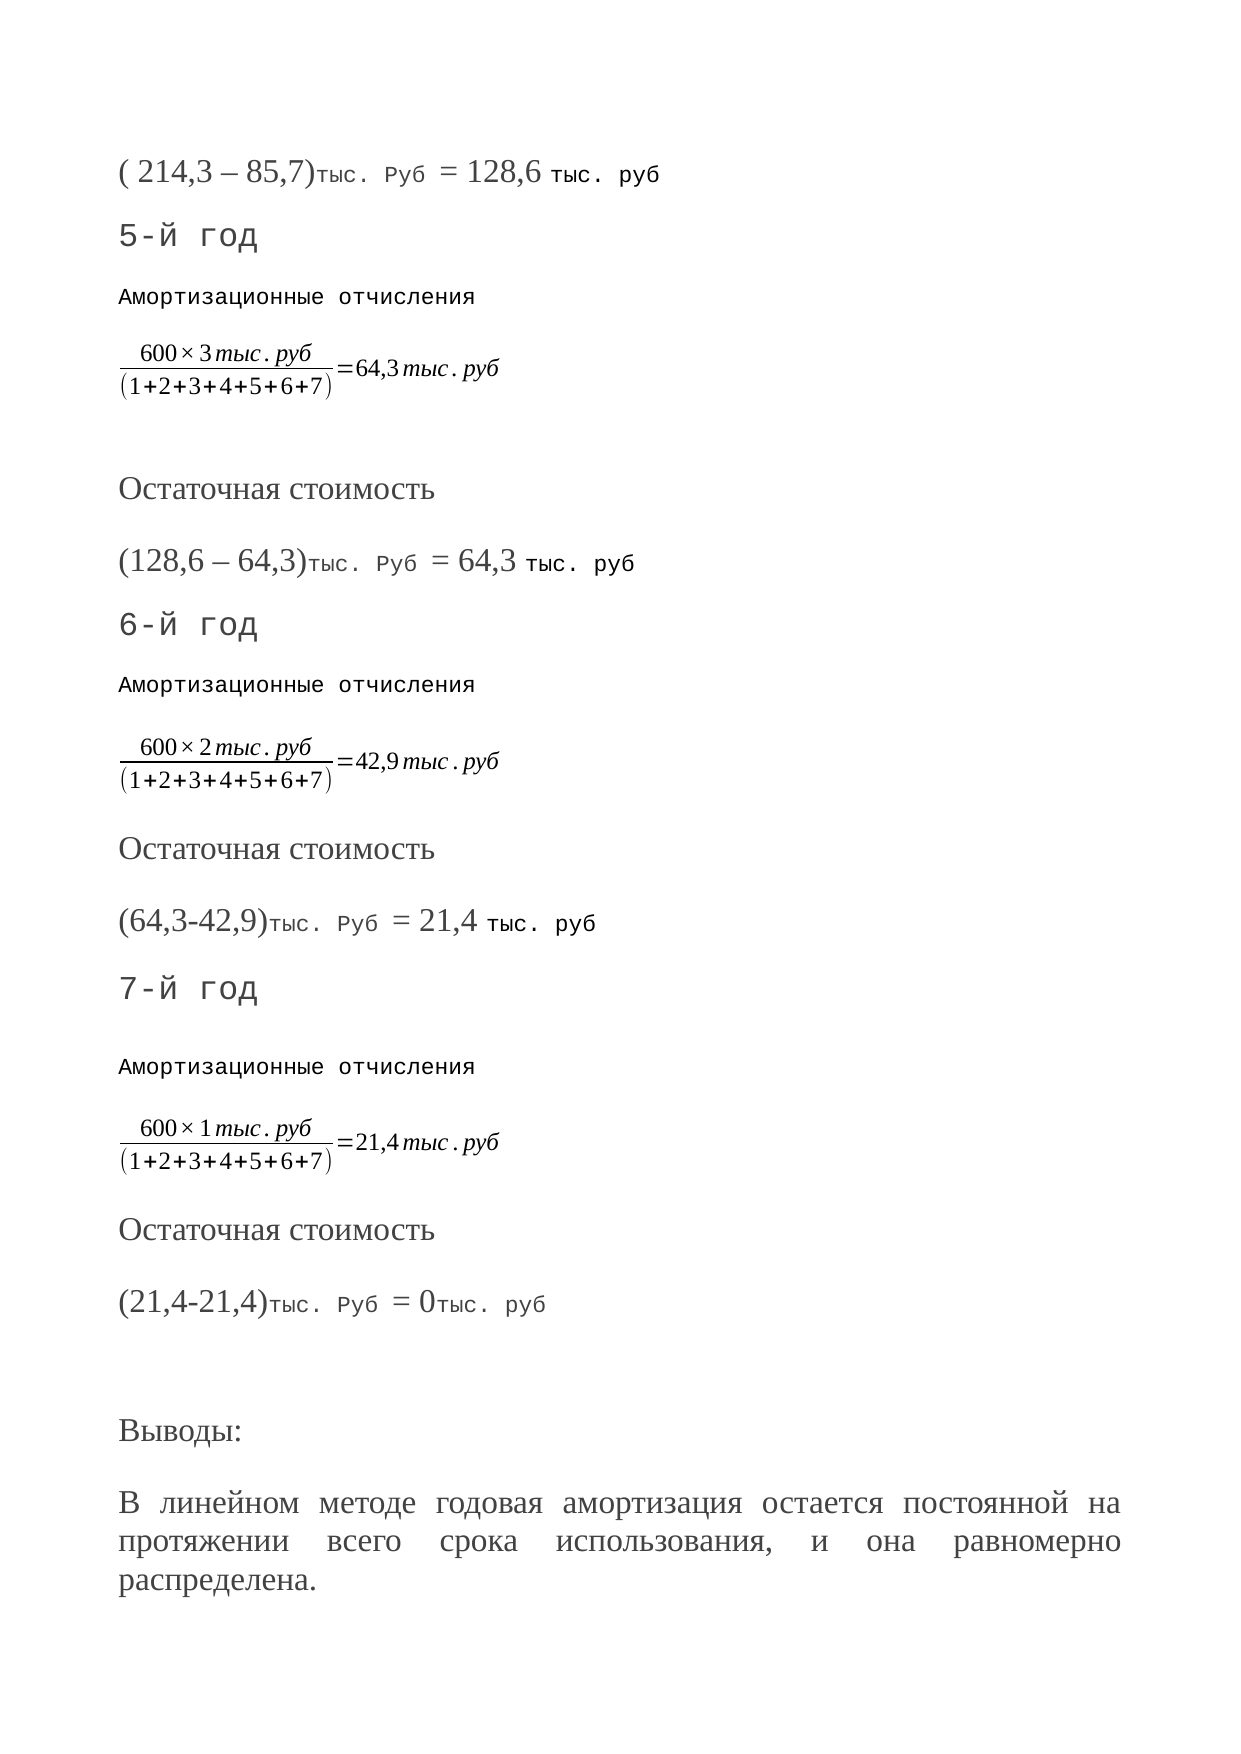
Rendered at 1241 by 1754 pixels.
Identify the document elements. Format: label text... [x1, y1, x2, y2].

text (21,4-21,4)тыс. Руб = 0тыс. руб [118, 1281, 1122, 1319]
text 5-й год [118, 219, 1122, 257]
text ( 214,3 – 85,7)тыс. Руб = 128,6 тыс. руб [118, 152, 1122, 190]
text Остаточная стоимость [118, 468, 1122, 507]
text Остаточная стоимость [118, 828, 1122, 866]
text 7-й год [118, 972, 1122, 1010]
text В линейном методе годовая амортизация остается постоянной на протяжении всего срока использования, и она равномерно распределена. [118, 1482, 1122, 1597]
text Выводы: [118, 1410, 1122, 1449]
text Амортизационные отчисления [118, 674, 1122, 700]
text Остаточная стоимость [118, 1209, 1122, 1248]
text Амортизационные отчисления [118, 285, 1122, 311]
text (64,3-42,9)тыс. Руб = 21,4 тыс. руб [118, 900, 1122, 938]
text (128,6 – 64,3)тыс. Руб = 64,3 тыс. руб [118, 540, 1122, 578]
text 6-й год [118, 607, 1122, 645]
text Амортизационные отчисления [118, 1055, 1122, 1081]
